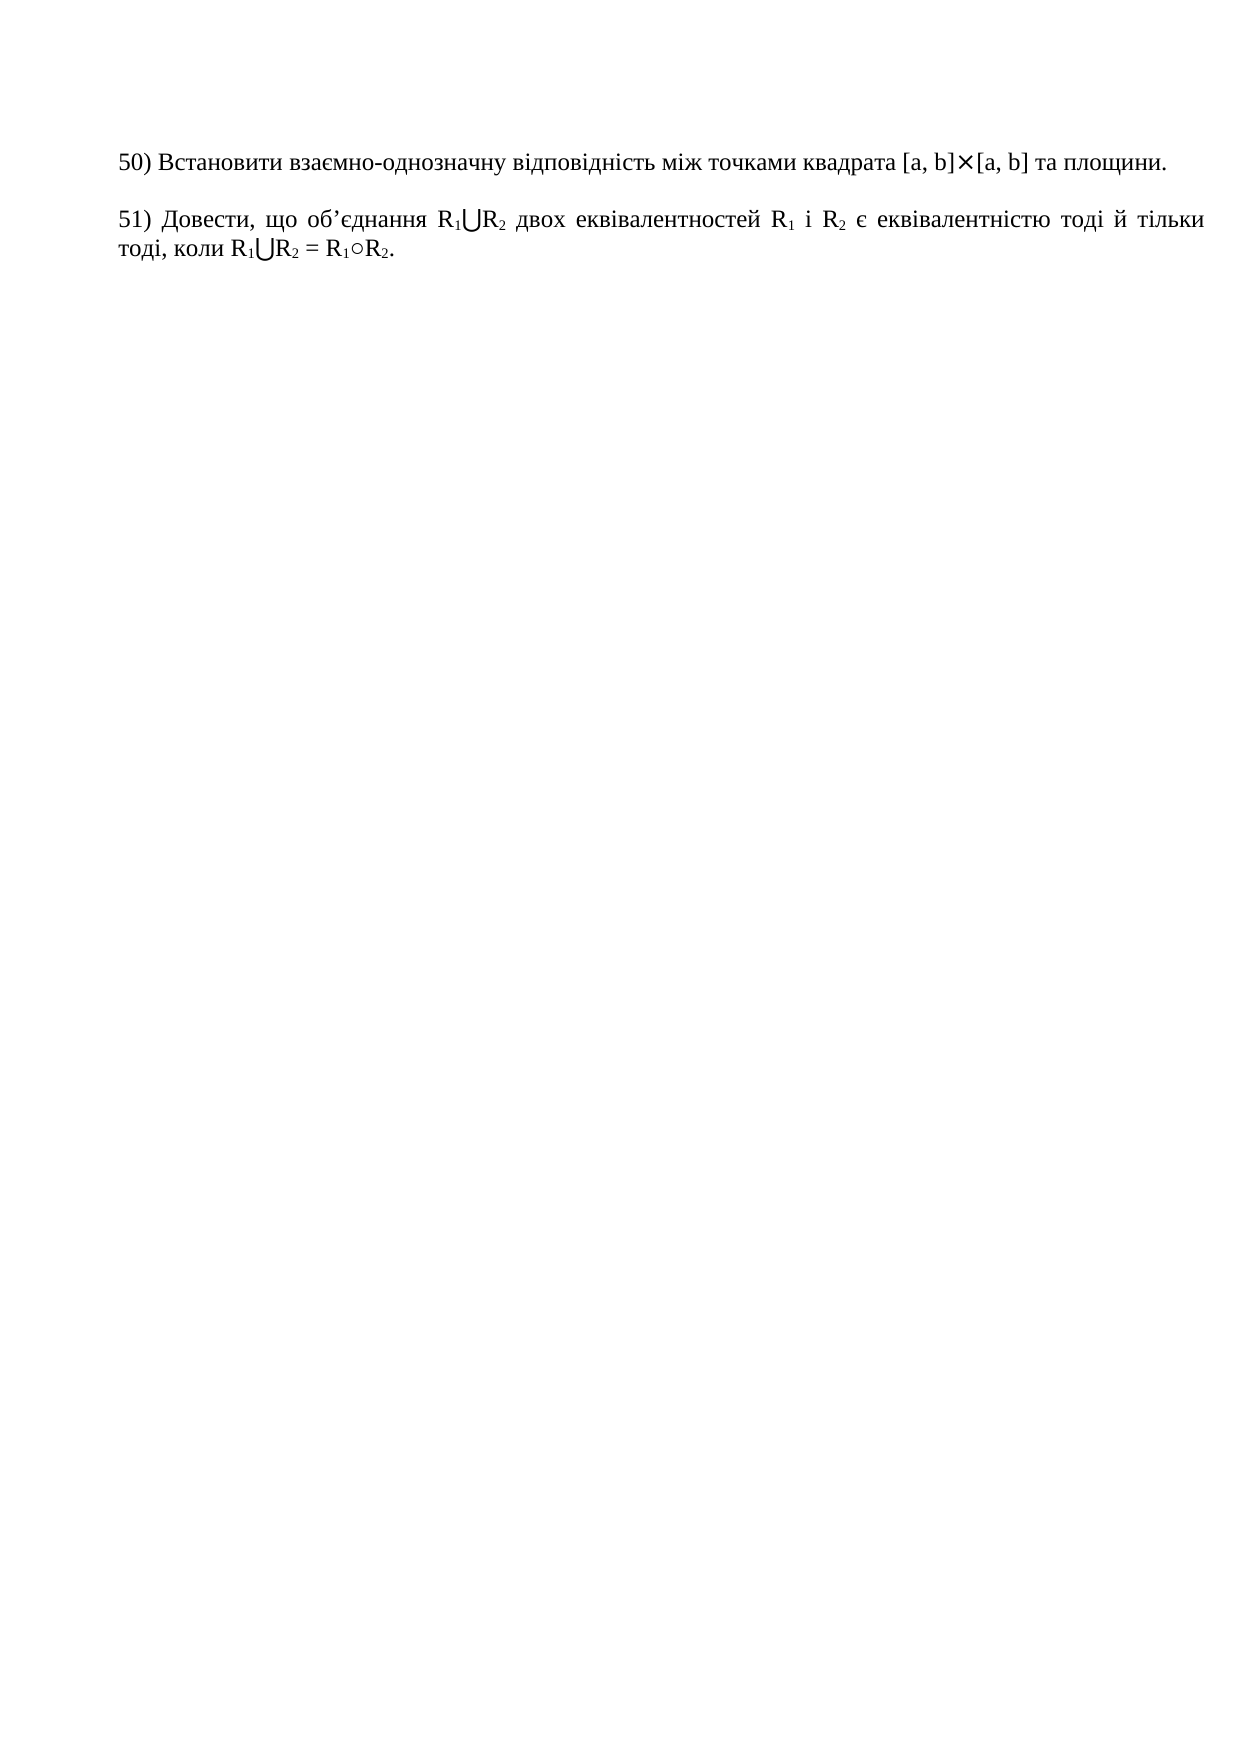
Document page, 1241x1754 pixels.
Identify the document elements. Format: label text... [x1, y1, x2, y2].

text 51) Довести, що об’єднання R1⋃R2 двох еквівалентностей R1 і R2 є еквівалентністю тоді й тільки тоді, коли R1⋃R2 = R1○R2. [118, 204, 1205, 262]
text 50) Встановити взаємно-однозначну відповідність між точками квадрата [а, b]⨯[а, b] та площини. [118, 147, 1205, 176]
